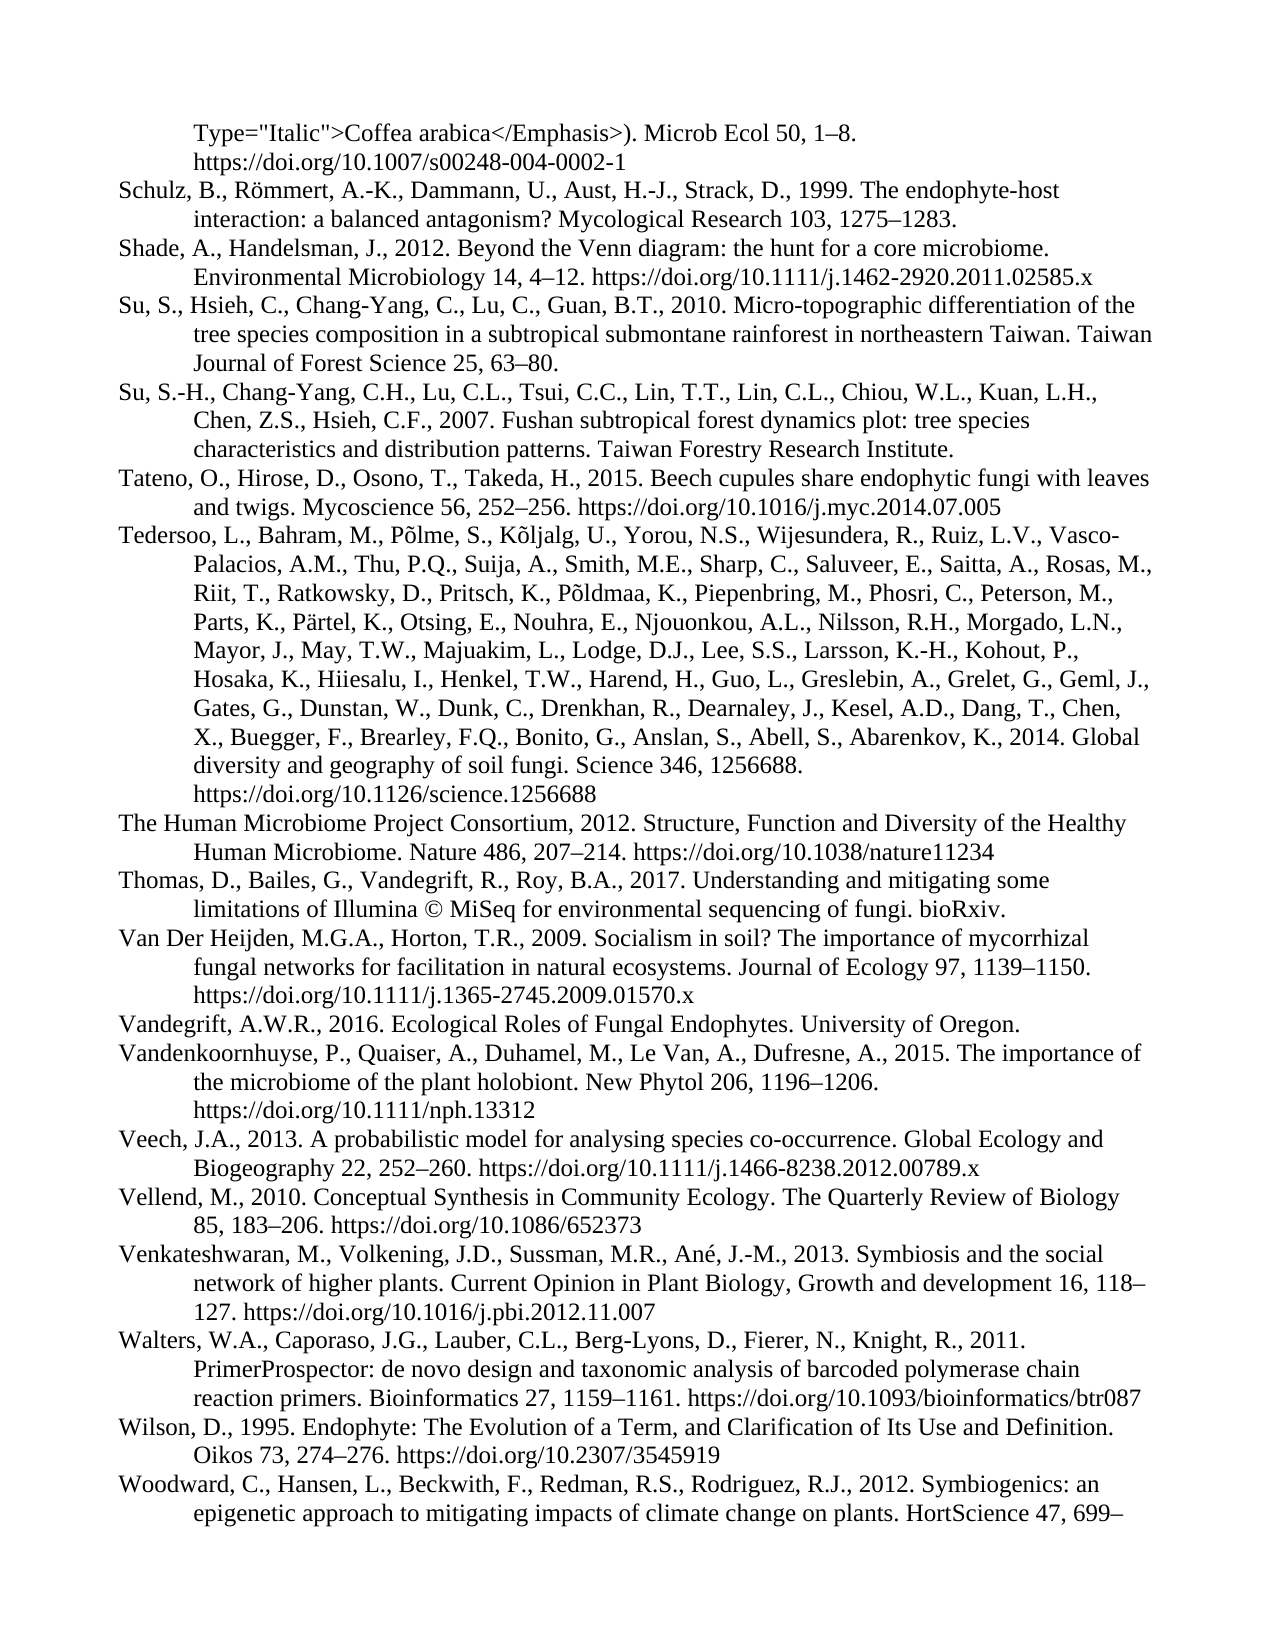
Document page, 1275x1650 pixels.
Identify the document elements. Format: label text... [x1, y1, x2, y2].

text Thomas, D., Bailes, G., Vandegrift, R., Roy, B.A., 2017. Understanding and mitigating some limitations of Illumina © MiSeq for environmental sequencing of fungi. bioRxiv. [118, 866, 1157, 923]
text Van Der Heijden, M.G.A., Horton, T.R., 2009. Socialism in soil? The importance of mycorrhizal fungal networks for facilitation in natural ecosystems. Journal of Ecology 97, 1139–1150. https://doi.org/10.1111/j.1365-2745.2009.01570.x [118, 923, 1157, 1009]
text The Human Microbiome Project Consortium, 2012. Structure, Function and Diversity of the Healthy Human Microbiome. Nature 486, 207–214. https://doi.org/10.1038/nature11234 [118, 808, 1157, 866]
text Type="Italic">Coffea arabica</Emphasis>). Microb Ecol 50, 1–8. https://doi.org/10.1007/s00248-004-0002-1 [118, 118, 1157, 176]
text Venkateshwaran, M., Volkening, J.D., Sussman, M.R., Ané, J.-M., 2013. Symbiosis and the social network of higher plants. Current Opinion in Plant Biology, Growth and development 16, 118–127. https://doi.org/10.1016/j.pbi.2012.11.007 [118, 1239, 1157, 1326]
text Schulz, B., Römmert, A.-K., Dammann, U., Aust, H.-J., Strack, D., 1999. The endophyte-host interaction: a balanced antagonism? Mycological Research 103, 1275–1283. [118, 176, 1157, 233]
text Tateno, O., Hirose, D., Osono, T., Takeda, H., 2015. Beech cupules share endophytic fungi with leaves and twigs. Mycoscience 56, 252–256. https://doi.org/10.1016/j.myc.2014.07.005 [118, 463, 1157, 521]
text Woodward, C., Hansen, L., Beckwith, F., Redman, R.S., Rodriguez, R.J., 2012. Symbiogenics: an epigenetic approach to mitigating impacts of climate change on plants. HortScience 47, 699– [118, 1469, 1157, 1527]
text Wilson, D., 1995. Endophyte: The Evolution of a Term, and Clarification of Its Use and Definition. Oikos 73, 274–276. https://doi.org/10.2307/3545919 [118, 1412, 1157, 1469]
text Shade, A., Handelsman, J., 2012. Beyond the Venn diagram: the hunt for a core microbiome. Environmental Microbiology 14, 4–12. https://doi.org/10.1111/j.1462-2920.2011.02585.x [118, 233, 1157, 291]
text Su, S.-H., Chang-Yang, C.H., Lu, C.L., Tsui, C.C., Lin, T.T., Lin, C.L., Chiou, W.L., Kuan, L.H., Chen, Z.S., Hsieh, C.F., 2007. Fushan subtropical forest dynamics plot: tree species characteristics and distribution patterns. Taiwan Forestry Research Institute. [118, 377, 1157, 463]
text Su, S., Hsieh, C., Chang-Yang, C., Lu, C., Guan, B.T., 2010. Micro-topographic differentiation of the tree species composition in a subtropical submontane rainforest in northeastern Taiwan. Taiwan Journal of Forest Science 25, 63–80. [118, 291, 1157, 377]
text Vandenkoornhuyse, P., Quaiser, A., Duhamel, M., Le Van, A., Dufresne, A., 2015. The importance of the microbiome of the plant holobiont. New Phytol 206, 1196–1206. https://doi.org/10.1111/nph.13312 [118, 1038, 1157, 1124]
text Vellend, M., 2010. Conceptual Synthesis in Community Ecology. The Quarterly Review of Biology 85, 183–206. https://doi.org/10.1086/652373 [118, 1182, 1157, 1239]
text Tedersoo, L., Bahram, M., Põlme, S., Kõljalg, U., Yorou, N.S., Wijesundera, R., Ruiz, L.V., Vasco-Palacios, A.M., Thu, P.Q., Suija, A., Smith, M.E., Sharp, C., Saluveer, E., Saitta, A., Rosas, M., Riit, T., Ratkowsky, D., Pritsch, K., Põldmaa, K., Piepenbring, M., Phosri, C., Peterson, M., Parts, K., Pärtel, K., Otsing, E., Nouhra, E., Njouonkou, A.L., Nilsson, R.H., Morgado, L.N., Mayor, J., May, T.W., Majuakim, L., Lodge, D.J., Lee, S.S., Larsson, K.-H., Kohout, P., Hosaka, K., Hiiesalu, I., Henkel, T.W., Harend, H., Guo, L., Greslebin, A., Grelet, G., Geml, J., Gates, G., Dunstan, W., Dunk, C., Drenkhan, R., Dearnaley, J., Kesel, A.D., Dang, T., Chen, X., Buegger, F., Brearley, F.Q., Bonito, G., Anslan, S., Abell, S., Abarenkov, K., 2014. Global diversity and geography of soil fungi. Science 346, 1256688. https://doi.org/10.1126/science.1256688 [118, 521, 1157, 808]
text Vandegrift, A.W.R., 2016. Ecological Roles of Fungal Endophytes. University of Oregon. [118, 1009, 1157, 1038]
text Walters, W.A., Caporaso, J.G., Lauber, C.L., Berg-Lyons, D., Fierer, N., Knight, R., 2011. PrimerProspector: de novo design and taxonomic analysis of barcoded polymerase chain reaction primers. Bioinformatics 27, 1159–1161. https://doi.org/10.1093/bioinformatics/btr087 [118, 1326, 1157, 1412]
text Veech, J.A., 2013. A probabilistic model for analysing species co-occurrence. Global Ecology and Biogeography 22, 252–260. https://doi.org/10.1111/j.1466-8238.2012.00789.x [118, 1124, 1157, 1182]
